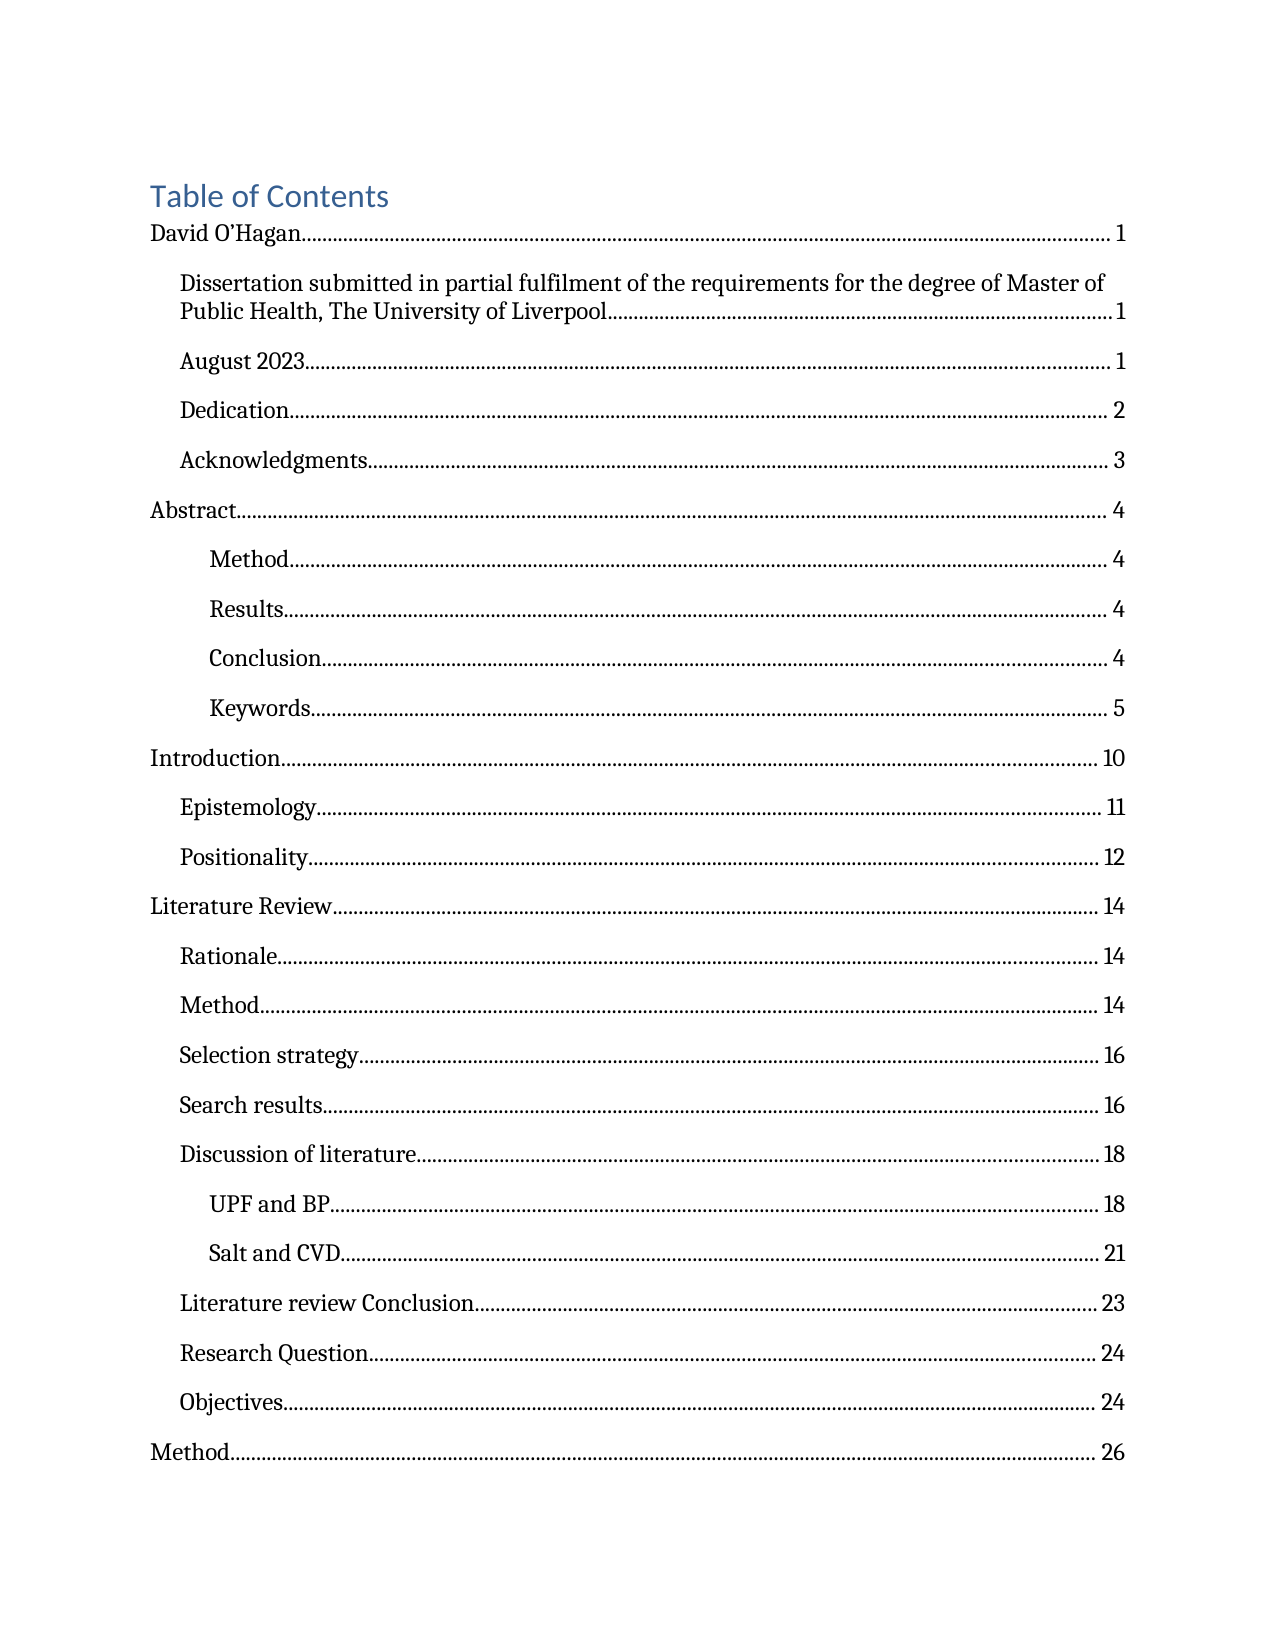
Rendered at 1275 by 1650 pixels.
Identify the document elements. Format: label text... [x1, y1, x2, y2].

text Selection strategy 16 [179, 1041, 1125, 1070]
text Rationale 14 [179, 942, 1125, 971]
text Objectives 24 [179, 1388, 1125, 1417]
text Discussion of literature 18 [179, 1140, 1125, 1169]
text UPF and BP 18 [209, 1190, 1125, 1218]
text Method 4 [209, 545, 1125, 574]
text Literature review Conclusion 23 [179, 1289, 1125, 1318]
text Method 26 [150, 1438, 1125, 1466]
text August 2023 1 [179, 347, 1125, 376]
text Method 14 [179, 991, 1125, 1020]
text Research Question 24 [179, 1338, 1125, 1367]
text Dedication 2 [179, 396, 1125, 425]
subtitle Table of Contents [150, 175, 1125, 216]
text Positionality 12 [179, 843, 1125, 871]
text Abstract 4 [150, 496, 1125, 524]
text Conclusion 4 [209, 644, 1125, 673]
text Dissertation submitted in partial fulfilment of the requirements for the degree of Master of Public Health, The University of Liverpool 1 [179, 268, 1125, 326]
text Introduction 10 [150, 743, 1125, 772]
text David O’Hagan 1 [150, 219, 1125, 248]
text Literature Review 14 [150, 892, 1125, 921]
text Salt and CVD 21 [209, 1239, 1125, 1268]
text Keywords 5 [209, 694, 1125, 723]
text Epistemology 11 [179, 793, 1125, 822]
text Acknowledgments 3 [179, 446, 1125, 475]
text Search results 16 [179, 1091, 1125, 1119]
text Results 4 [209, 595, 1125, 623]
